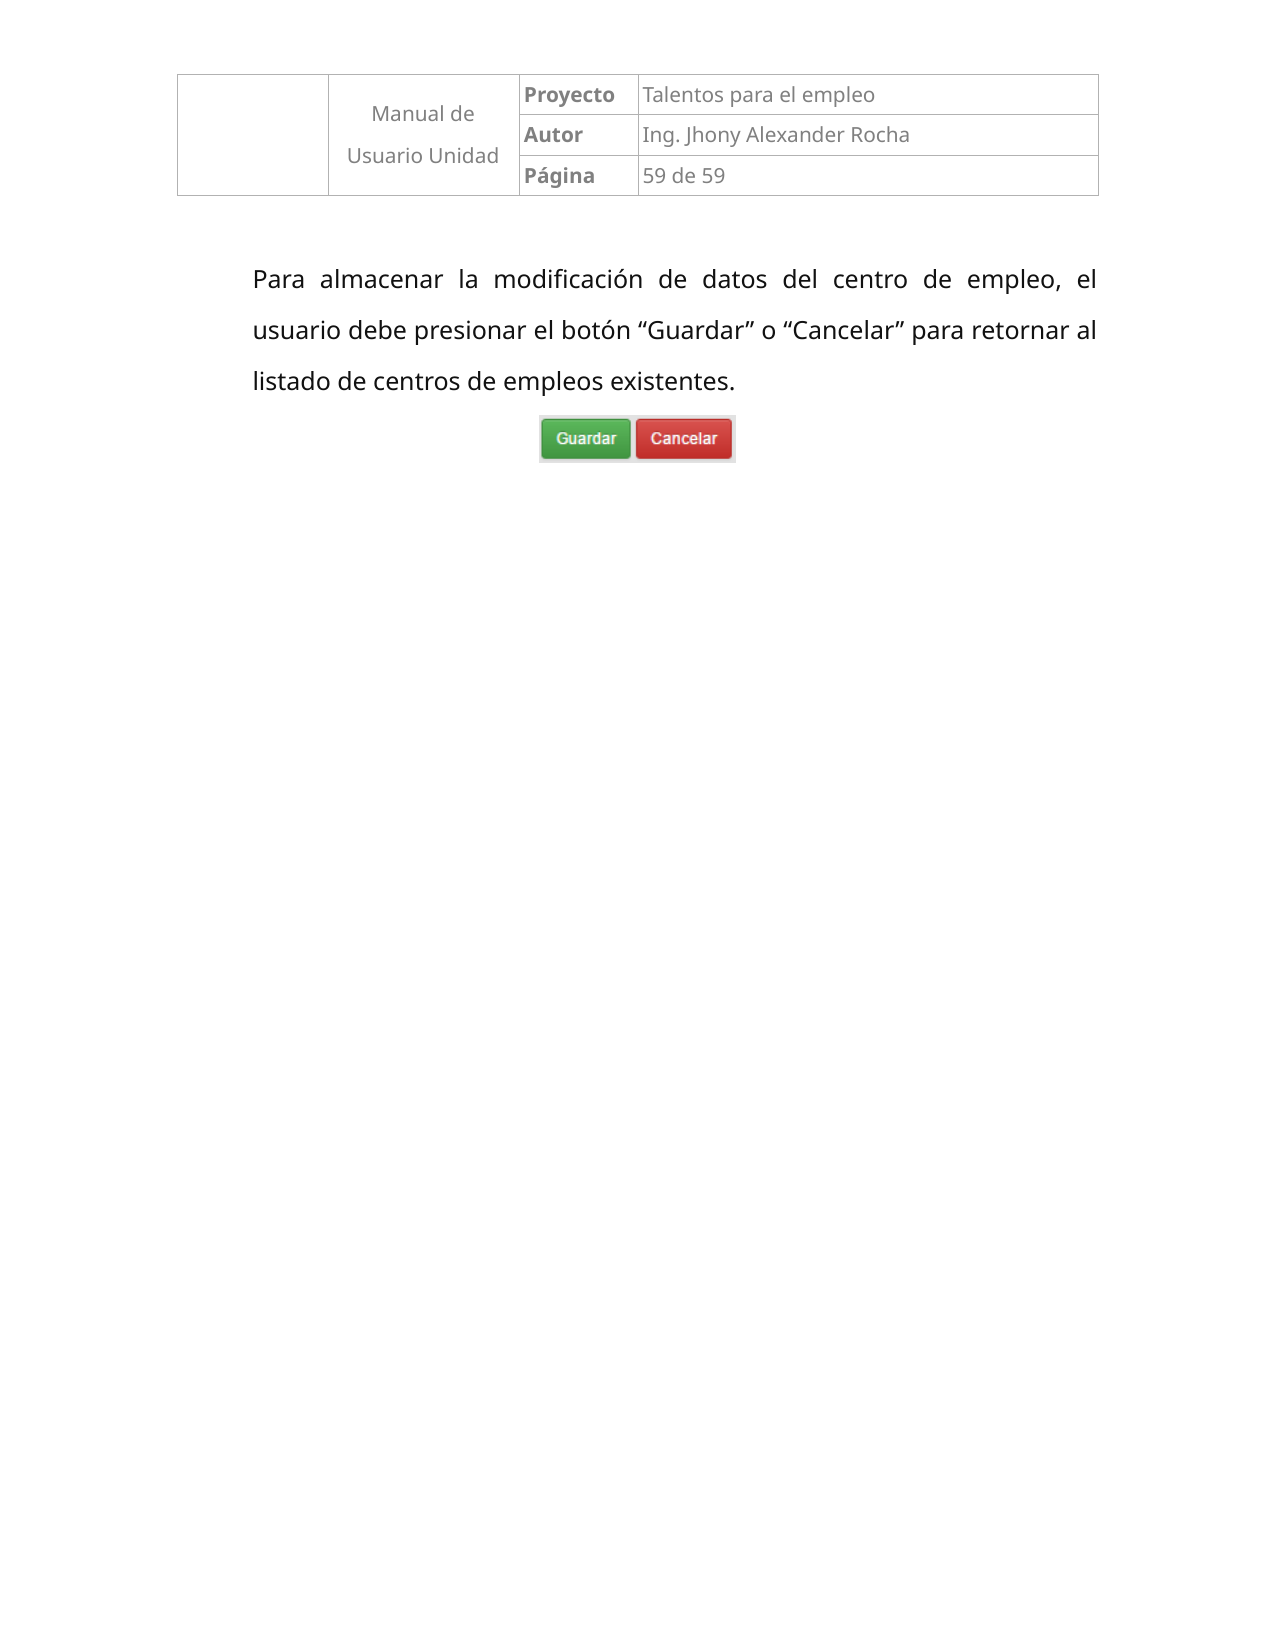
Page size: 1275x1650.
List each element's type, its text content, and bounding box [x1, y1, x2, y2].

list Para almacenar la modificación de datos del centro de empleo, el usuario debe presionar el botón “Guardar” o “Cancelar” para retornar al listado de centros de empleos existentes. [215, 262, 1098, 398]
picture [539, 415, 736, 463]
